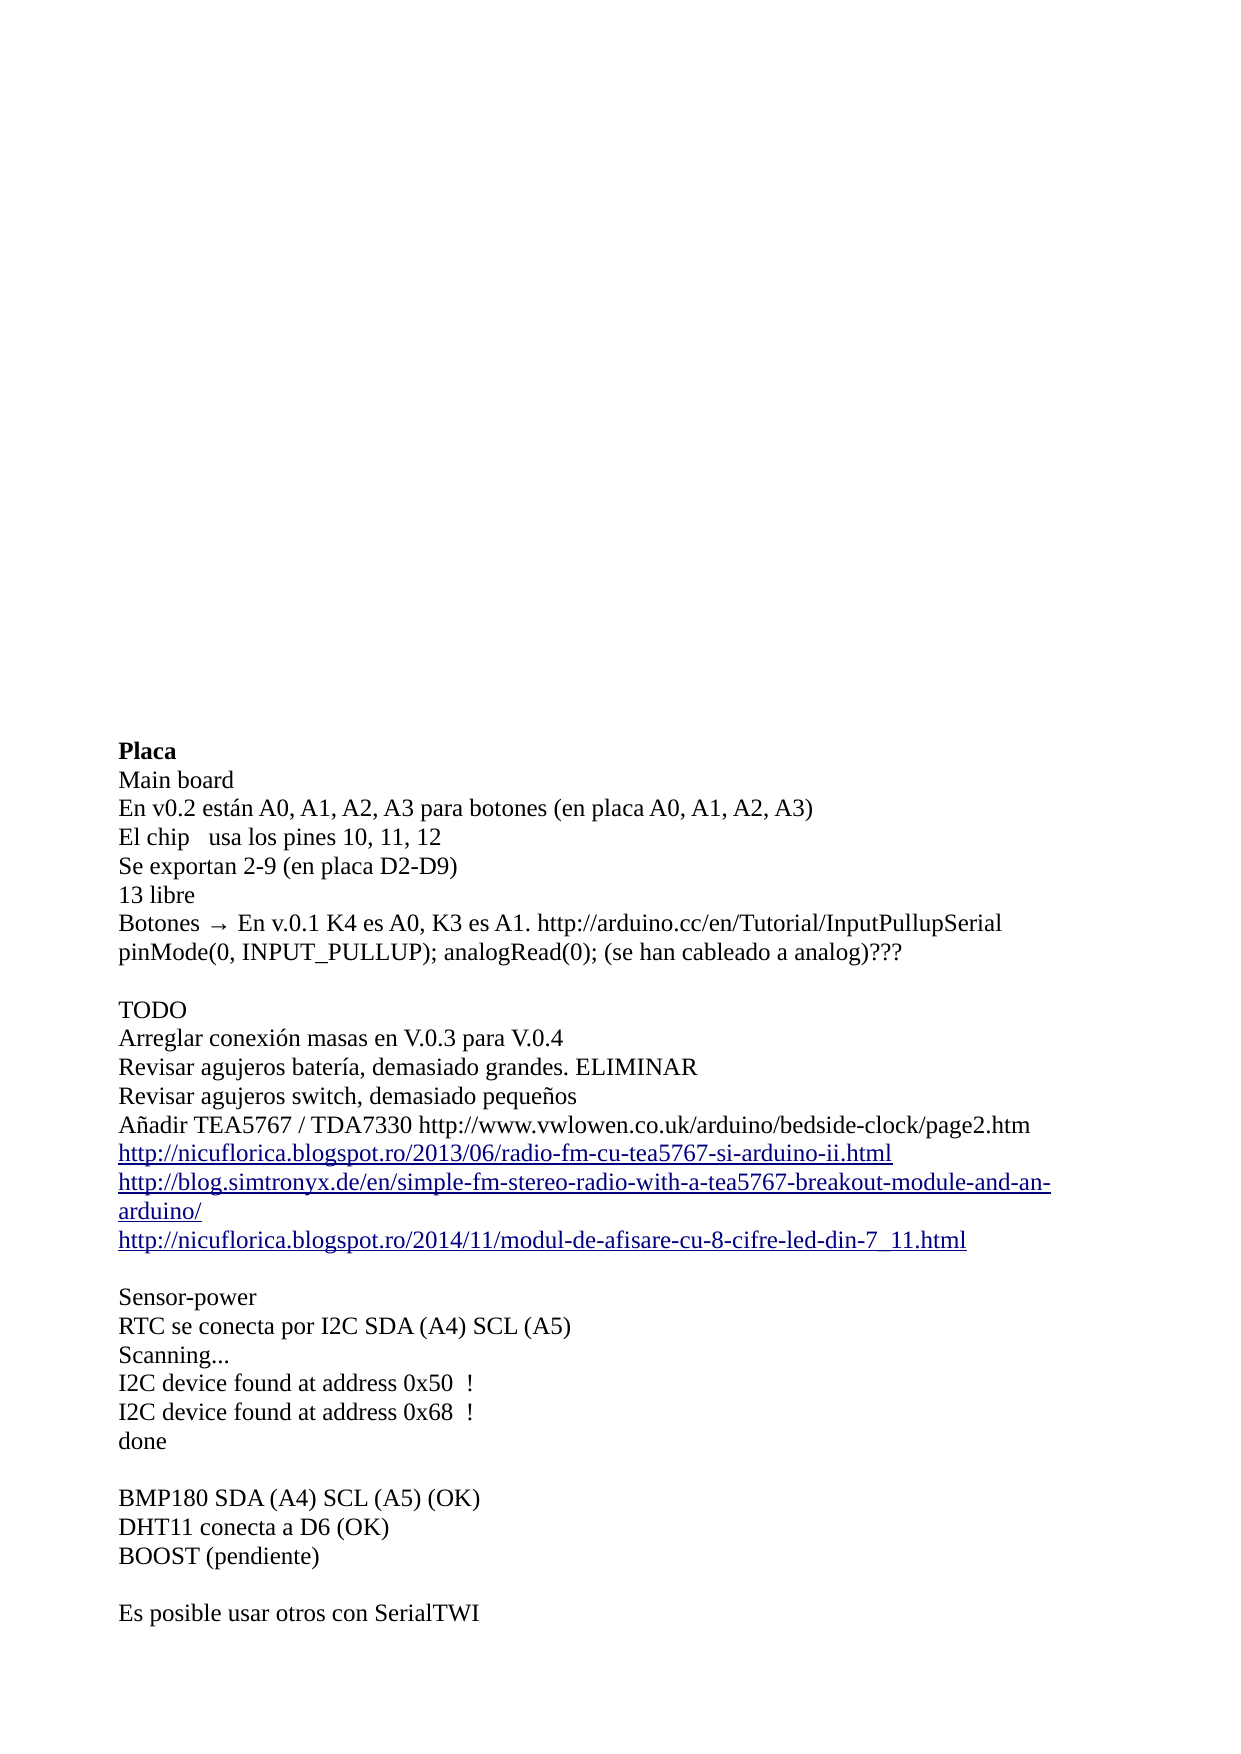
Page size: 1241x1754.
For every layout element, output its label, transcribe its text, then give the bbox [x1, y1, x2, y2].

text BMP180 SDA (A4) SCL (A5) (OK) [118, 1483, 1122, 1512]
text Se exportan 2-9 (en placa D2-D9) [118, 851, 1122, 880]
text DHT11 conecta a D6 (OK) [118, 1512, 1122, 1541]
text pinMode(0, INPUT_PULLUP); analogRead(0); (se han cableado a analog)??? [118, 937, 1122, 966]
text http://nicuflorica.blogspot.ro/2014/11/modul-de-afisare-cu-8-cifre-led-din-7_11.html [118, 1225, 1122, 1253]
text Es posible usar otros con SerialTWI [118, 1598, 1122, 1627]
text Botones → En v.0.1 K4 es A0, K3 es A1. http://arduino.cc/en/Tutorial/InputPullupSerial [118, 908, 1122, 937]
text BOOST (pendiente) [118, 1541, 1122, 1570]
text Placa [118, 736, 1122, 765]
text Sensor-power [118, 1282, 1122, 1311]
text En v0.2 están A0, A1, A2, A3 para botones (en placa A0, A1, A2, A3) [118, 793, 1122, 822]
text RTC se conecta por I2C SDA (A4) SCL (A5) [118, 1311, 1122, 1340]
text Revisar agujeros switch, demasiado pequeños [118, 1081, 1122, 1110]
text done [118, 1426, 1122, 1455]
text 13 libre [118, 880, 1122, 908]
text El chip usa los pines 10, 11, 12 [118, 822, 1122, 851]
text Scanning... [118, 1340, 1122, 1368]
text I2C device found at address 0x50 ! [118, 1368, 1122, 1397]
text http://nicuflorica.blogspot.ro/2013/06/radio-fm-cu-tea5767-si-arduino-ii.html [118, 1138, 1122, 1167]
text Revisar agujeros batería, demasiado grandes. ELIMINAR [118, 1052, 1122, 1081]
text http://blog.simtronyx.de/en/simple-fm-stereo-radio-with-a-tea5767-breakout-module-and-an-arduino/ [118, 1167, 1122, 1225]
text I2C device found at address 0x68 ! [118, 1397, 1122, 1426]
text TODO [118, 995, 1122, 1023]
text Arreglar conexión masas en V.0.3 para V.0.4 [118, 1023, 1122, 1052]
text Añadir TEA5767 / TDA7330 http://www.vwlowen.co.uk/arduino/bedside-clock/page2.htm [118, 1110, 1122, 1138]
text Main board [118, 765, 1122, 793]
